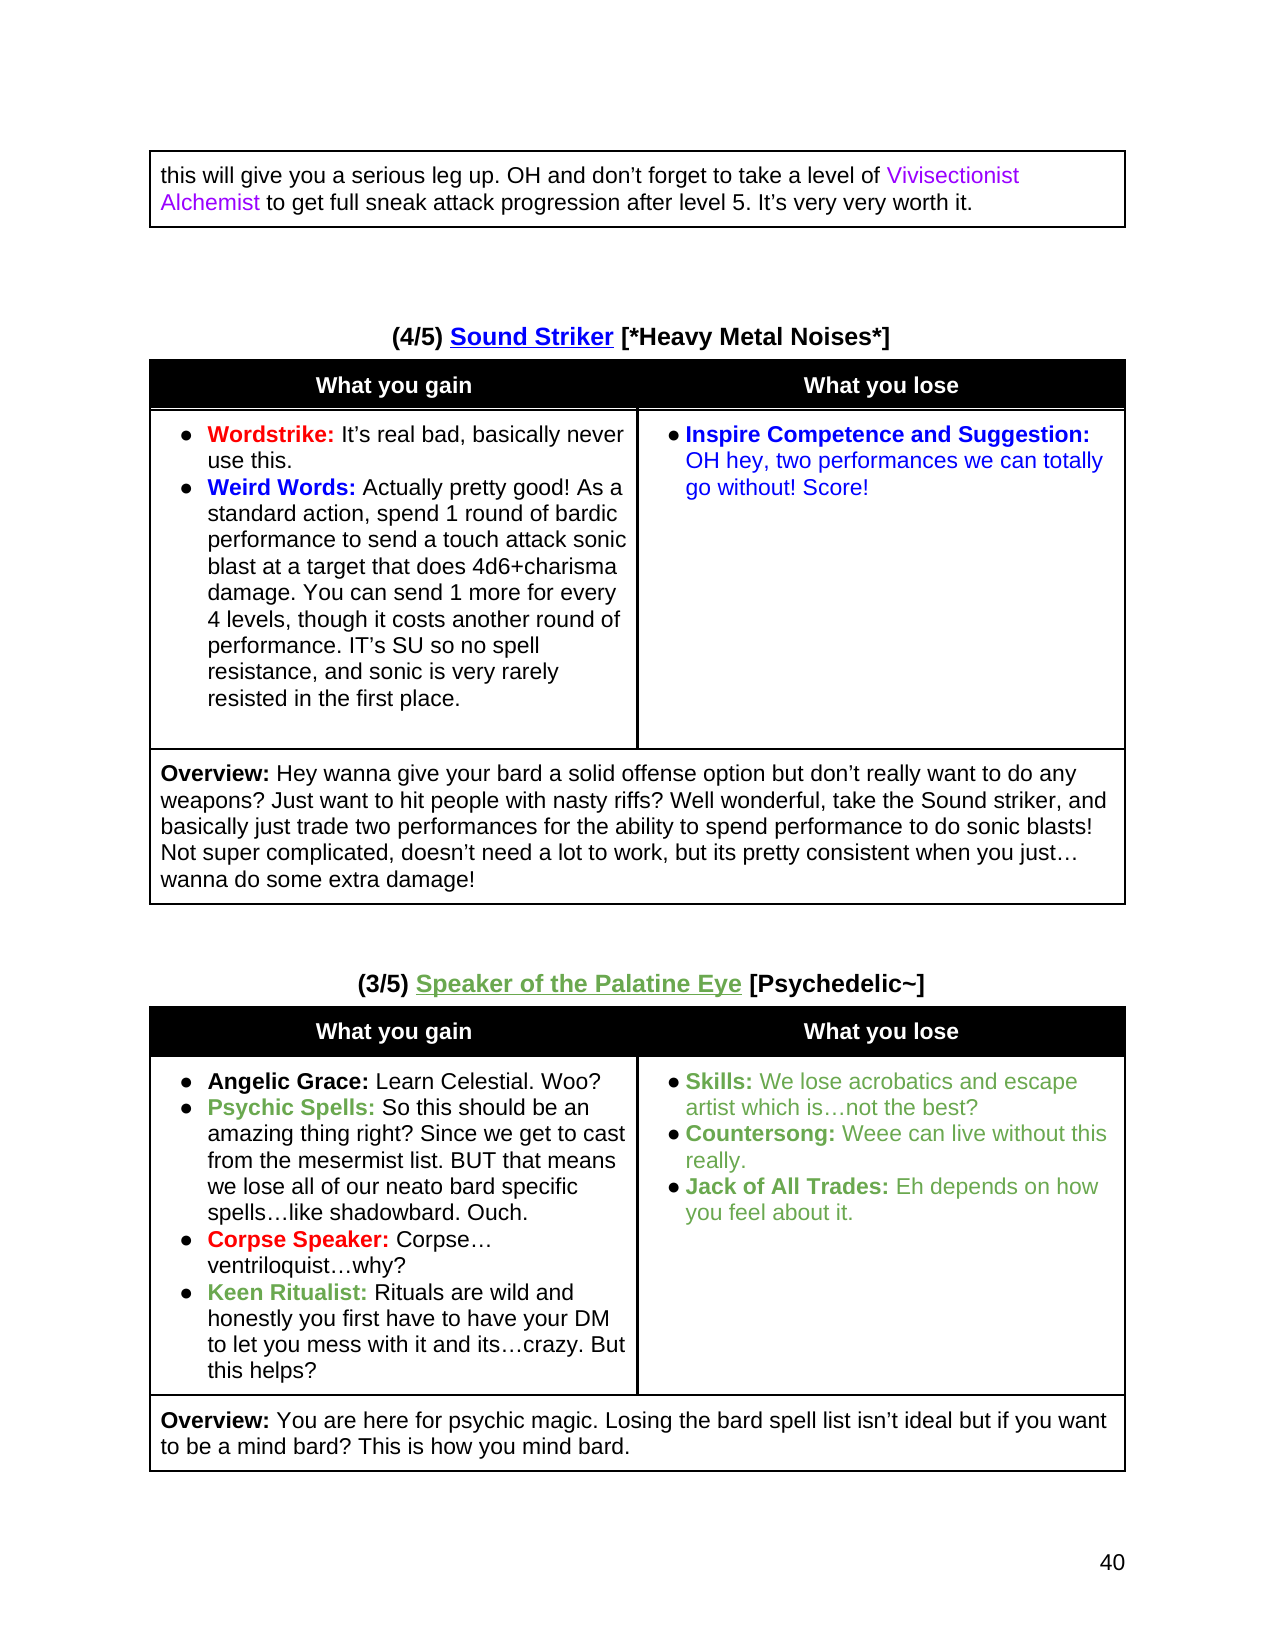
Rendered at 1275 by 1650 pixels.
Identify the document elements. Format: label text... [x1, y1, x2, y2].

table_cell What you lose [639, 1008, 1124, 1055]
table_cell Inspire Competence and Suggestion: OH hey, two performances we can totally go without! Score! [639, 411, 1124, 748]
table_cell Angelic Grace: Learn Celestial. Woo? Psychic Spells: So this should be an amazing thing right? Since we get to cast from the mesermist list. BUT that means we lose all of our neato bard specific spells…like shadowbard. Ouch. Corpse Speaker: Corpse…ventriloquist…why? Keen Ritualist: Rituals are wild and honestly you first have to have your DM to let you mess with it and its…crazy. But this helps? [151, 1057, 636, 1394]
table_cell this will give you a serious leg up. OH and don’t forget to take a level of Vivisectionist Alchemist to get full sneak attack progression after level 5. It’s very very worth it. [151, 152, 1124, 226]
table_cell Overview: Hey wanna give your bard a solid offense option but don’t really want to do any weapons? Just want to hit people with nasty riffs? Well wonderful, take the Sound striker, and basically just trade two performances for the ability to spend performance to do sonic blasts! Not super complicated, doesn’t need a lot to work, but its pretty consistent when you just…wanna do some extra damage! [151, 750, 1124, 902]
table_cell Skills: We lose acrobatics and escape artist which is…not the best? Countersong: Weee can live without this really. Jack of All Trades: Eh depends on how you feel about it. [639, 1057, 1124, 1394]
table_cell What you lose [639, 361, 1124, 408]
table_header (4/5) Sound Striker [*Heavy Metal Noises*] [151, 293, 1124, 359]
table_cell What you gain [151, 361, 636, 408]
table_cell Overview: You are here for psychic magic. Losing the bard spell list isn’t ideal but if you want to be a mind bard? This is how you mind bard. [151, 1396, 1124, 1470]
table_cell Wordstrike: It’s real bad, basically never use this. Weird Words: Actually pretty good! As a standard action, spend 1 round of bardic performance to send a touch attack sonic blast at a target that does 4d6+charisma damage. You can send 1 more for every 4 levels, though it costs another round of performance. IT’s SU so no spell resistance, and sonic is very rarely resisted in the first place. [151, 411, 636, 748]
table_cell What you gain [151, 1008, 636, 1055]
table_header (3/5) Speaker of the Palatine Eye [Psychedelic~] [151, 940, 1124, 1006]
